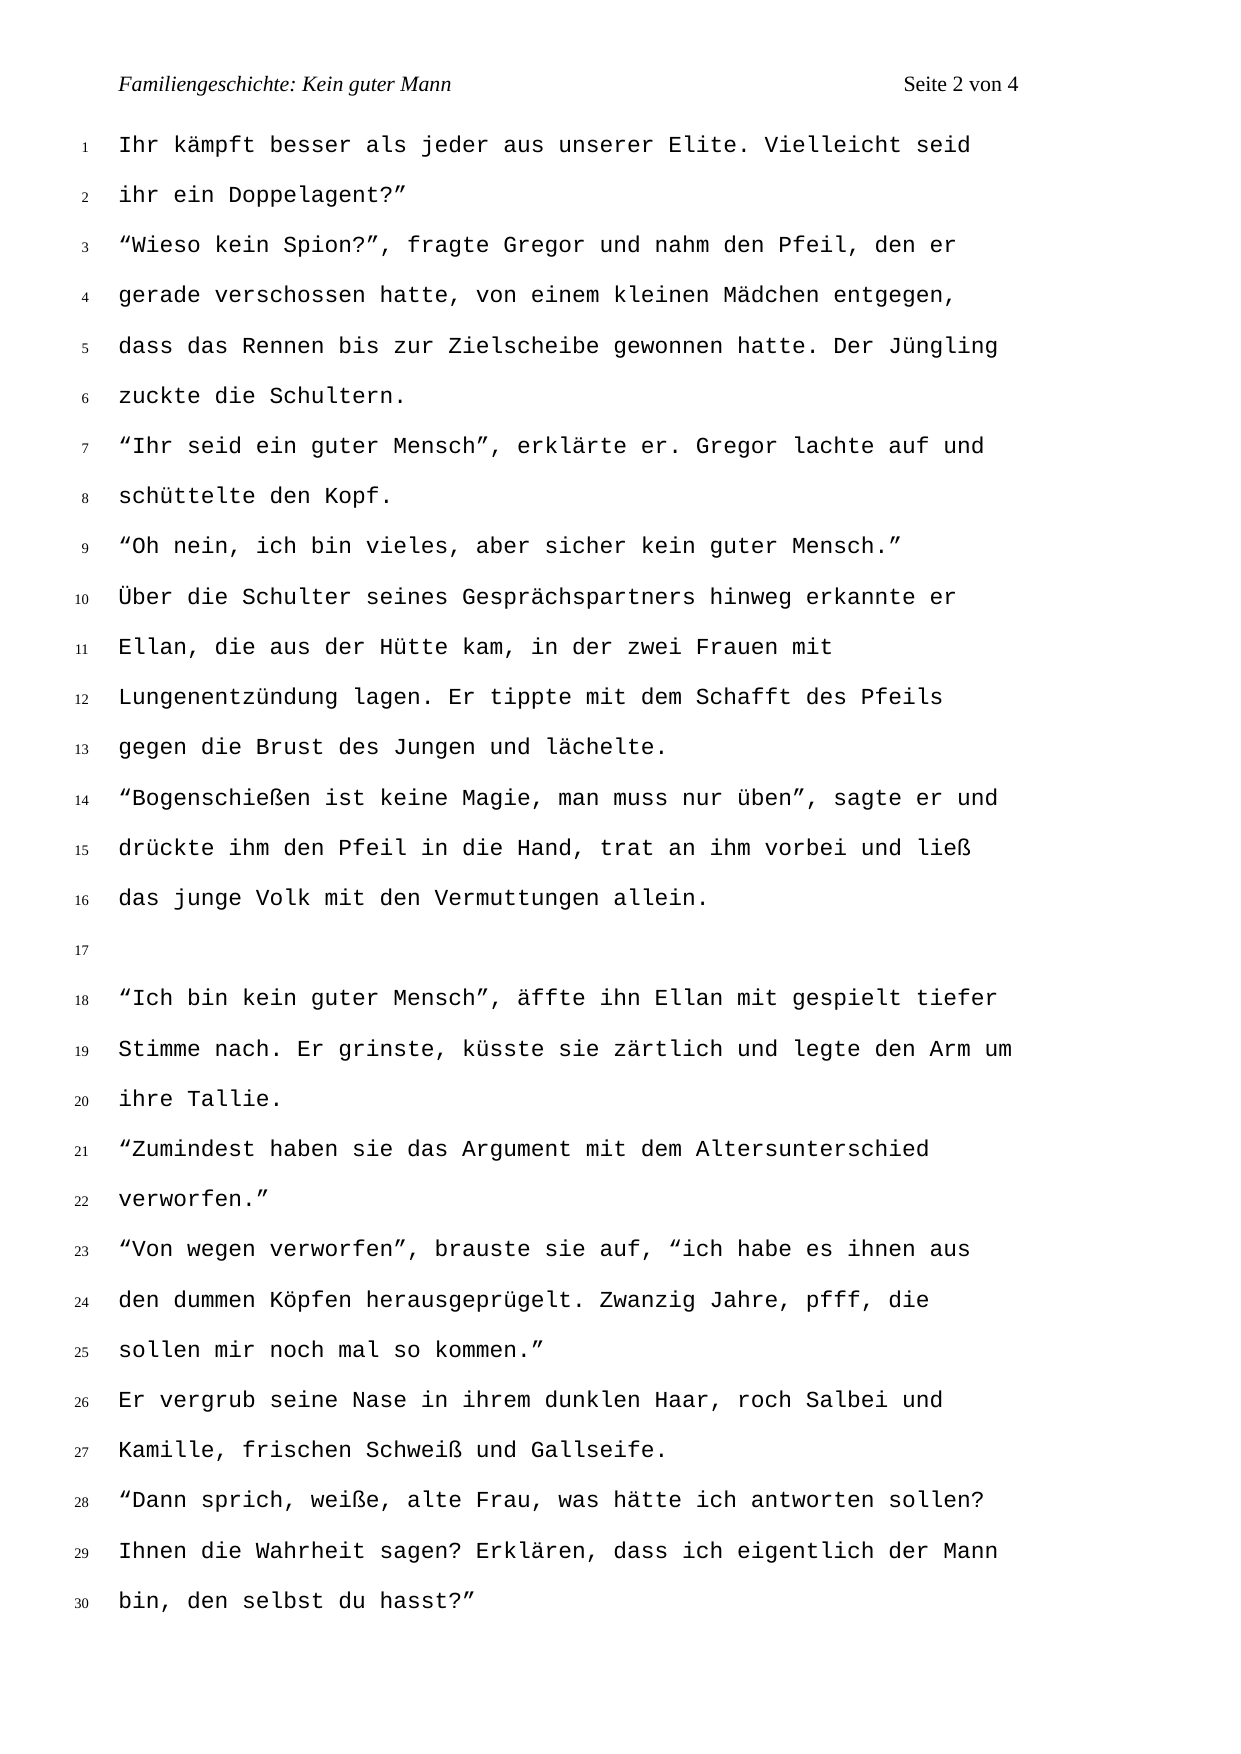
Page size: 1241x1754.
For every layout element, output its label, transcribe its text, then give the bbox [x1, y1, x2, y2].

text “Zumindest haben sie das Argument mit dem Altersunterschied verworfen.” [118, 1116, 1018, 1217]
text “Bogenschießen ist keine Magie, man muss nur üben”, sagte er und drückte ihm den Pfeil in die Hand, trat an ihm vorbei und ließ das junge Volk mit den Vermuttungen allein. [118, 765, 1018, 915]
text “Oh nein, ich bin vieles, aber sicher kein guter Mensch.” [118, 514, 1018, 564]
text Über die Schulter seines Gesprächspartners hinweg erkannte er Ellan, die aus der Hütte kam, in der zwei Frauen mit Lungenentzündung lagen. Er tippte mit dem Schafft des Pfeils gegen die Brust des Jungen und lächelte. [118, 564, 1018, 765]
text “Von wegen verworfen”, brauste sie auf, “ich habe es ihnen aus den dummen Köpfen herausgeprügelt. Zwanzig Jahre, pfff, die sollen mir noch mal so kommen.” [118, 1217, 1018, 1367]
text “Dann sprich, weiße, alte Frau, was hätte ich antworten sollen? Ihnen die Wahrheit sagen? Erklären, dass ich eigentlich der Mann bin, den selbst du hasst?” [118, 1468, 1018, 1618]
text Er vergrub seine Nase in ihrem dunklen Haar, roch Salbei und Kamille, frischen Schweiß und Gallseife. [118, 1367, 1018, 1468]
text “Wieso kein Spion?”, fragte Gregor und nahm den Pfeil, den er gerade verschossen hatte, von einem kleinen Mädchen entgegen, dass das Rennen bis zur Zielscheibe gewonnen hatte. Der Jüngling zuckte die Schultern. [118, 212, 1018, 413]
text “Ich bin kein guter Mensch”, äffte ihn Ellan mit gespielt tiefer Stimme nach. Er grinste, küsste sie zärtlich und legte den Arm um ihre Tallie. [118, 966, 1018, 1116]
text “Ihr seid ein guter Mensch”, erklärte er. Gregor lachte auf und schüttelte den Kopf. [118, 413, 1018, 514]
text Ihr kämpft besser als jeder aus unserer Elite. Vielleicht seid ihr ein Doppelagent?” [118, 112, 1018, 212]
